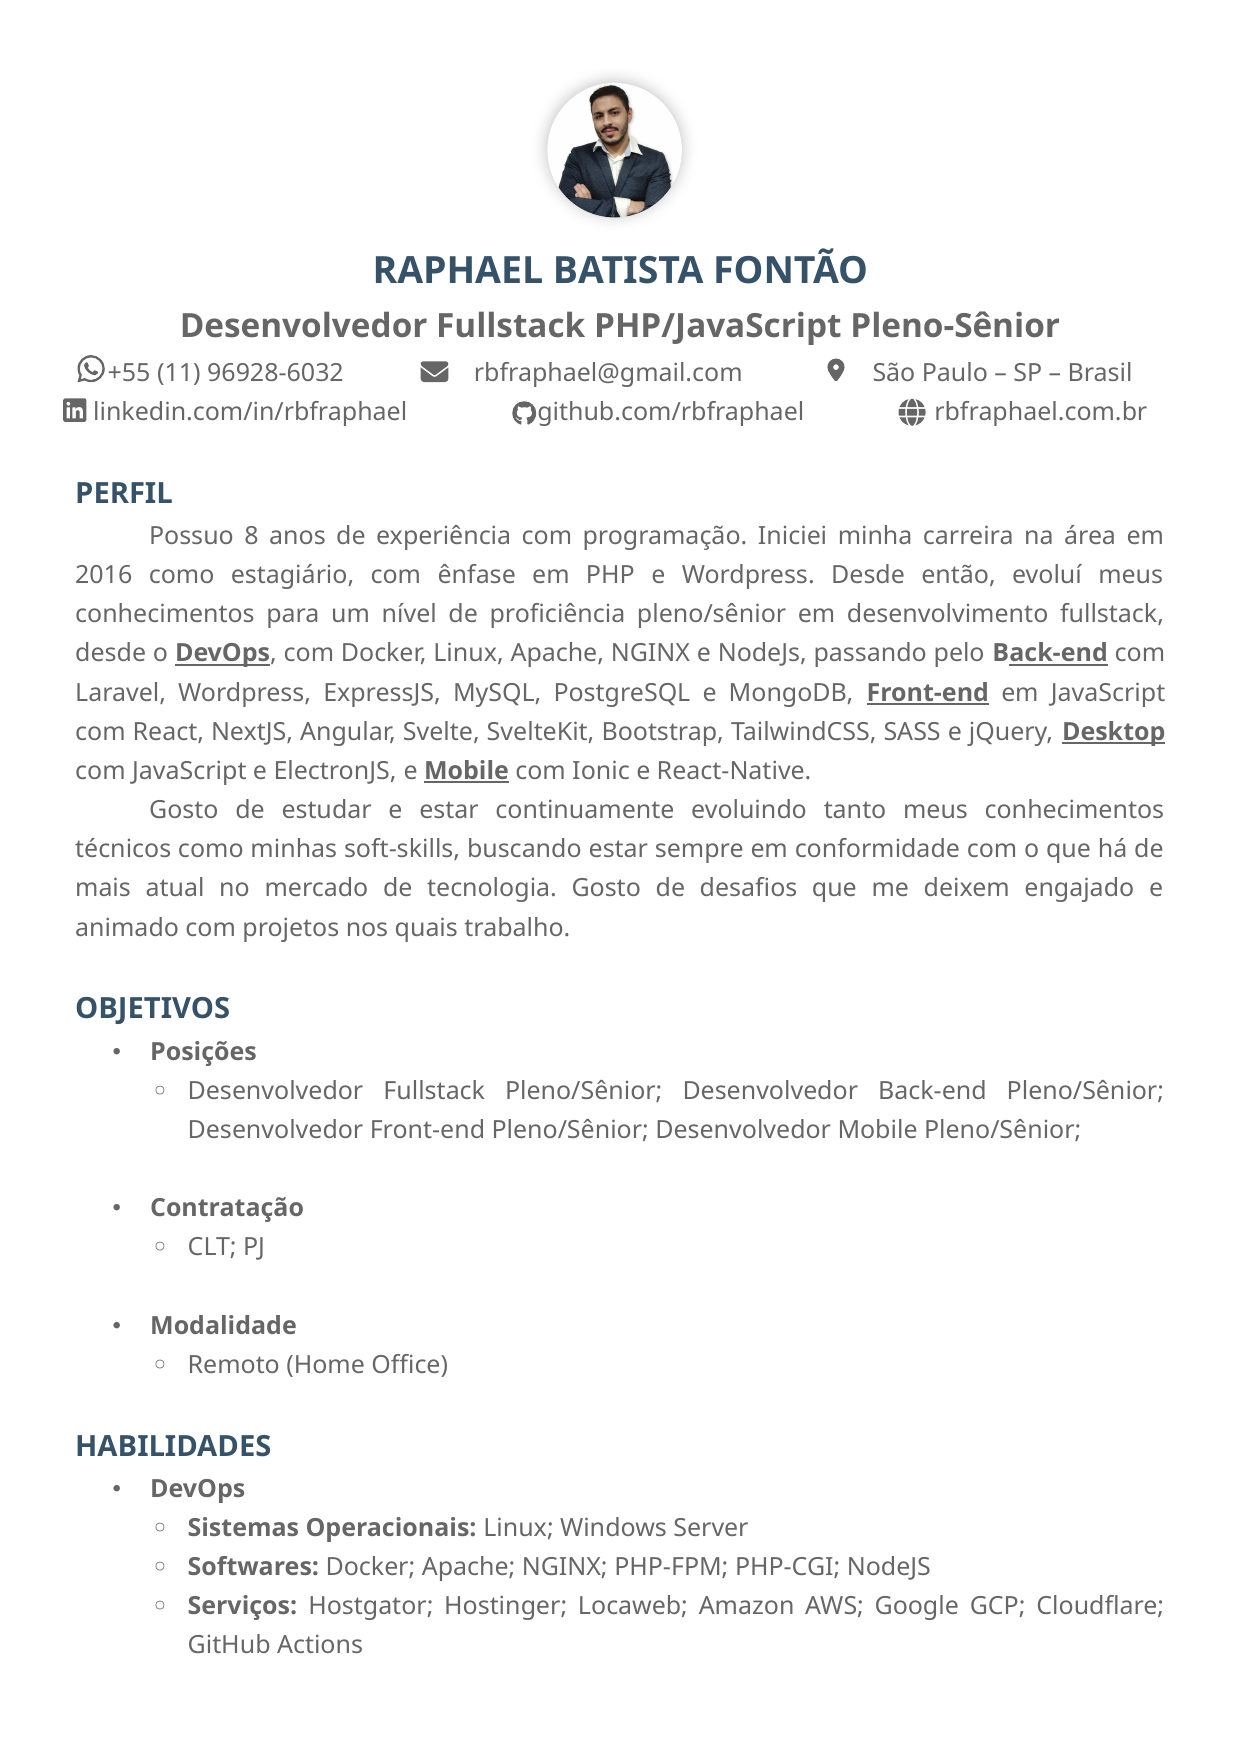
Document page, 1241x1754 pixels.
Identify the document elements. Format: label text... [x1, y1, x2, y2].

list Serviços: Hostgator; Hostinger; Locaweb; Amazon AWS; Google GCP; Cloudflare; GitHub Actions [150, 1588, 1165, 1661]
list CLT; PJ [150, 1229, 1165, 1263]
picture [547, 82, 682, 218]
list Contratação [112, 1190, 1165, 1224]
list DevOps [112, 1470, 1165, 1504]
text Possuo 8 anos de experiência com programação. Iniciei minha carreira na área em 2016 como estagiário, com ênfase em PHP e Wordpress. Desde então, evoluí meus conhecimentos para um nível de proficiência pleno/sênior em desenvolvimento fullstack, desde o DevOps, com Docker, Linux, Apache, NGINX e NodeJs, passando pelo Back-end com Laravel, Wordpress, ExpressJS, MySQL, PostgreSQL e MongoDB, Front-end em JavaScript com React, NextJS, Angular, Svelte, SvelteKit, Bootstrap, TailwindCSS, SASS e jQuery, Desktop com JavaScript e ElectronJS, e Mobile com Ionic e React-Native. [75, 517, 1165, 787]
text linkedin.com/in/rbfraphael github.com/rbfraphael rbfraphael.com.br [75, 393, 1165, 428]
list Desenvolvedor Fullstack Pleno/Sênior; Desenvolvedor Back-end Pleno/Sênior; Desenvolvedor Front-end Pleno/Sênior; Desenvolvedor Mobile Pleno/Sênior; [150, 1072, 1165, 1146]
text OBJETIVOS [75, 987, 1165, 1027]
text HABILIDADES [75, 1425, 1165, 1464]
text Desenvolvedor Fullstack PHP/JavaScript Pleno-Sênior [75, 302, 1165, 348]
text PERFIL [75, 472, 1165, 512]
list Modalidade [112, 1307, 1165, 1341]
list Softwares: Docker; Apache; NGINX; PHP-FPM; PHP-CGI; NodeJS [150, 1549, 1165, 1583]
text RAPHAEL BATISTA FONTÃO [75, 75, 1165, 294]
list Remoto (Home Office) [150, 1346, 1165, 1381]
list Sistemas Operacionais: Linux; Windows Server [150, 1509, 1165, 1544]
text Gosto de estudar e estar continuamente evoluindo tanto meus conhecimentos técnicos como minhas soft-skills, buscando estar sempre em conformidade com o que há de mais atual no mercado de tecnologia. Gosto de desafios que me deixem engajado e animado com projetos nos quais trabalho. [75, 792, 1165, 943]
text +55 (11) 96928-6032 rbfraphael@gmail.com São Paulo – SP – Brasil [75, 354, 1165, 388]
list Posições [112, 1033, 1165, 1067]
